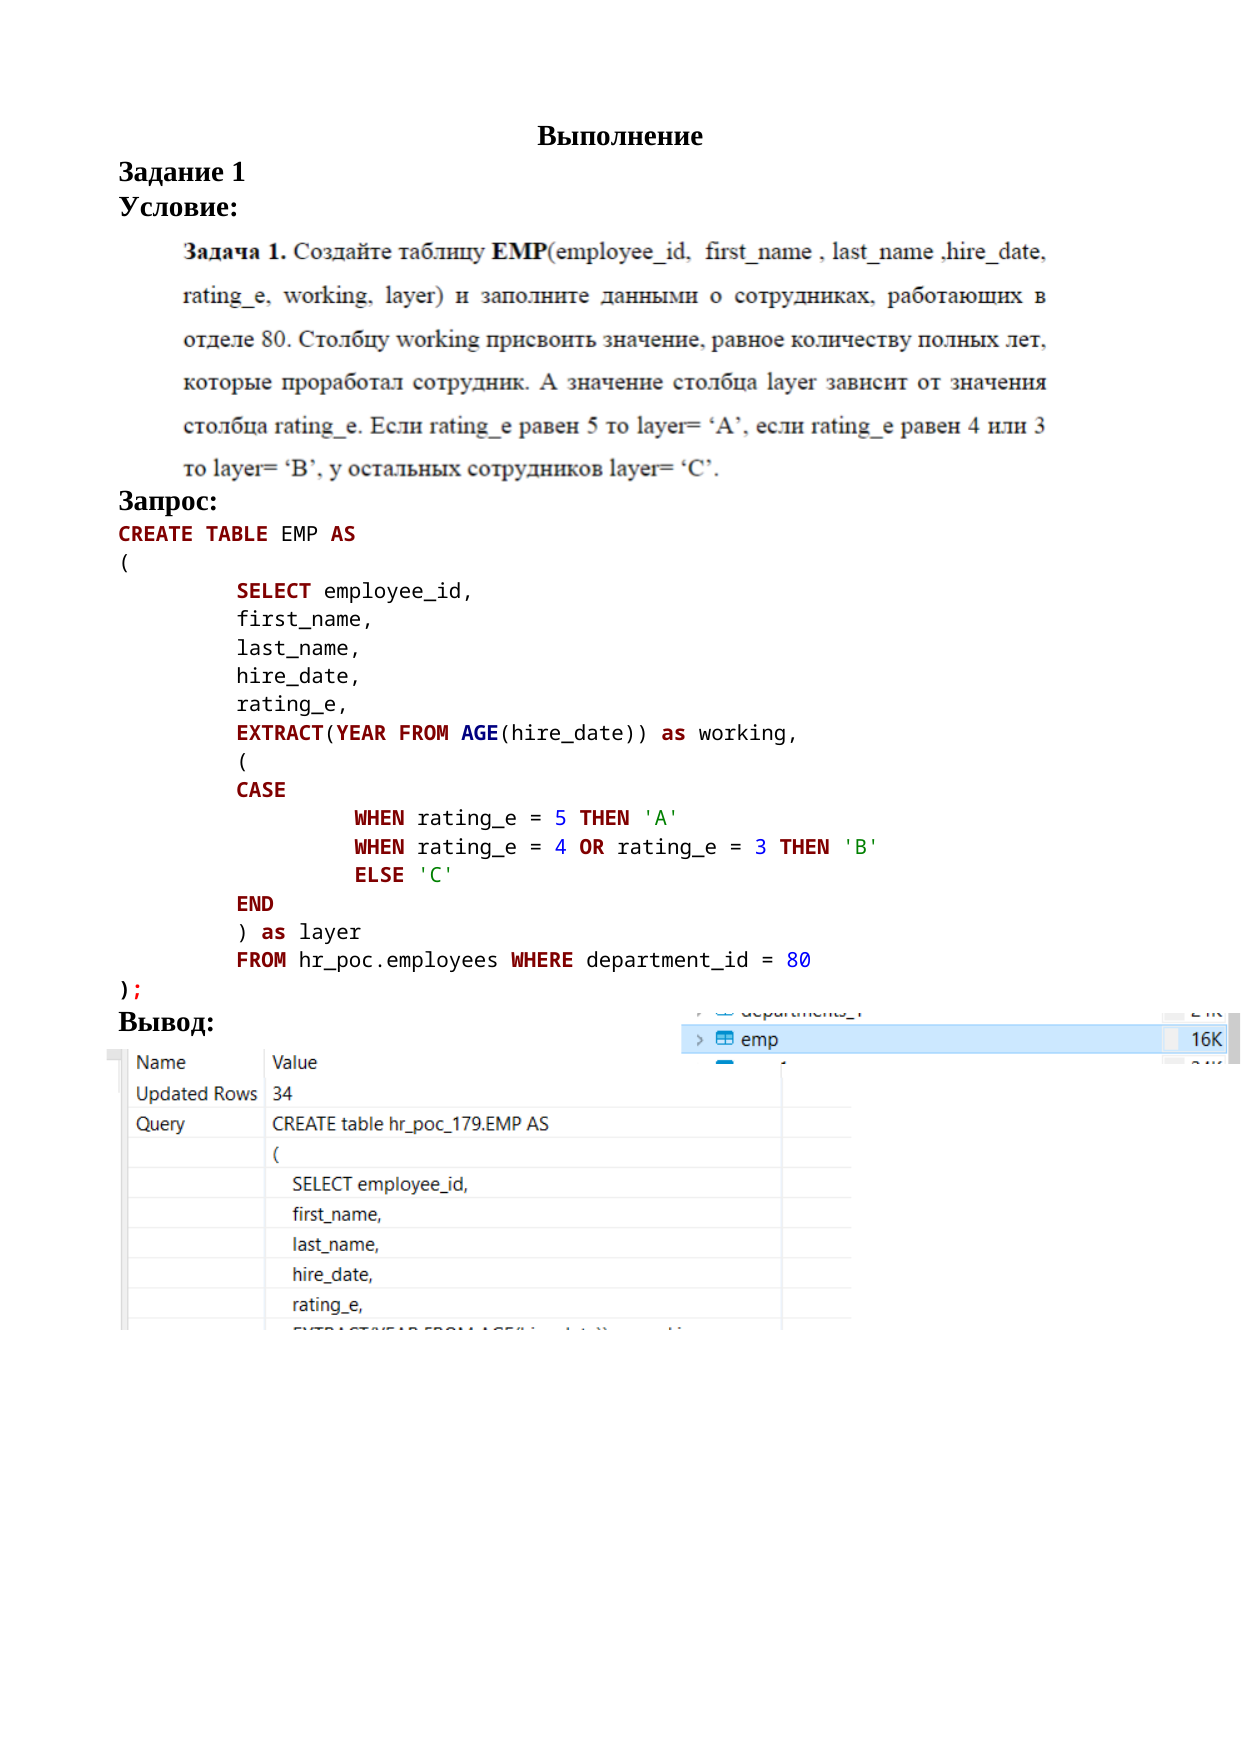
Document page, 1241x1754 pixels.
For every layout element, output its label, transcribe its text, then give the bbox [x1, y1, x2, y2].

text ) as layer [118, 917, 1122, 946]
text rating_e, [118, 689, 1122, 718]
text Задание 1 [118, 154, 1122, 187]
text WHEN rating_e = 4 OR rating_e = 3 THEN 'B' [118, 832, 1122, 860]
text Условие: [118, 189, 1122, 223]
picture [106, 1013, 1241, 1330]
text CREATE TABLE EMP AS [118, 519, 1122, 547]
text ); [118, 974, 1122, 1002]
text hire_date, [118, 661, 1122, 689]
text ( [118, 547, 1122, 576]
text SELECT employee_id, [118, 576, 1122, 604]
text last_name, [118, 633, 1122, 661]
text Выполнение [118, 118, 1122, 152]
text WHEN rating_e = 5 THEN 'A' [118, 803, 1122, 832]
text Вывод: [118, 1004, 1122, 1038]
text EXTRACT(YEAR FROM AGE(hire_date)) as working, [118, 718, 1122, 746]
picture [160, 224, 1080, 484]
text ( [118, 746, 1122, 775]
text ELSE 'C' [118, 860, 1122, 889]
text END [118, 889, 1122, 917]
text CASE [118, 775, 1122, 803]
text FROM hr_poc.employees WHERE department_id = 80 [118, 946, 1122, 974]
text first_name, [118, 604, 1122, 633]
text Запрос: [118, 260, 1122, 517]
